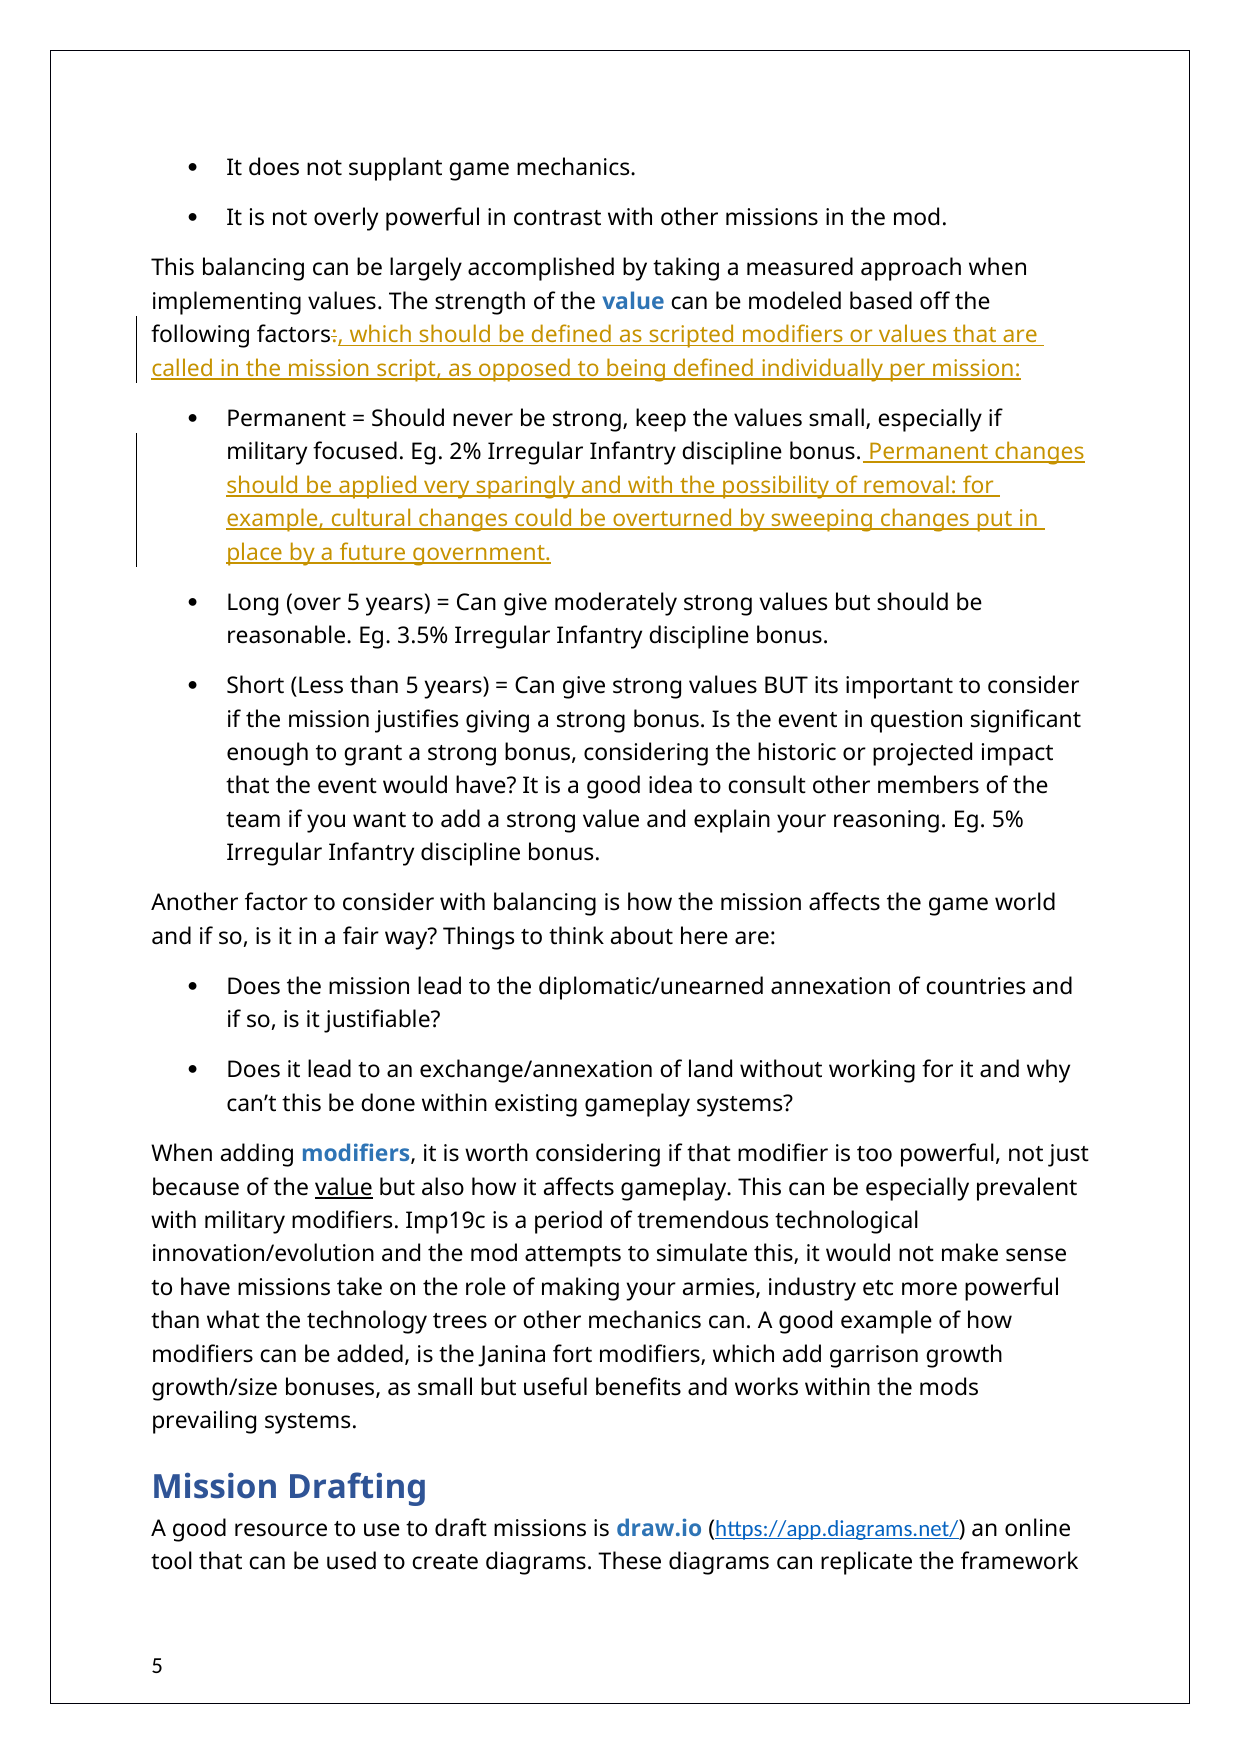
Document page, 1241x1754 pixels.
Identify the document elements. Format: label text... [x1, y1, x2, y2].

text This balancing can be largely accomplished by taking a measured approach when implementing values. The strength of the value can be modeled based off the following factors, which should be defined as scripted modifiers or values that are called in the mission script, as opposed to being defined individually per mission: [151, 251, 1089, 383]
list Long (over 5 years) = Can give moderately strong values but should be reasonable. Eg. 3.5% Irregular Infantry discipline bonus. [188, 586, 1089, 650]
text Another factor to consider with balancing is how the mission affects the game world and if so, is it in a fair way? Things to think about here are: [151, 886, 1089, 951]
text A good resource to use to draft missions is draw.io (https://app.diagrams.net/) an online tool that can be used to create diagrams. These diagrams can replicate the framework [151, 1511, 1089, 1576]
list Does the mission lead to the diplomatic/unearned annexation of countries and if so, is it justifiable? [188, 970, 1089, 1034]
list It is not overly powerful in contrast with other missions in the mod. [188, 201, 1089, 232]
list Permanent = Should never be strong, keep the values small, especially if military focused. Eg. 2% Irregular Infantry discipline bonus. Permanent changes should be applied very sparingly and with the possibility of removal: for example, cultural changes could be overturned by sweeping changes put in place by a future government. [188, 402, 1089, 567]
subtitle Mission Drafting [151, 1463, 1089, 1508]
list Does it lead to an exchange/annexation of land without working for it and why can’t this be done within existing gameplay systems? [188, 1053, 1089, 1118]
text When adding modifiers, it is worth considering if that modifier is too powerful, not just because of the value but also how it affects gameplay. This can be especially prevalent with military modifiers. Imp19c is a period of tremendous technological innovation/evolution and the mod attempts to simulate this, it would not make sense to have missions take on the role of making your armies, industry etc more powerful than what the technology trees or other mechanics can. A good example of how modifiers can be added, is the Janina fort modifiers, which add garrison growth growth/size bonuses, as small but useful benefits and works within the mods prevailing systems. [151, 1137, 1089, 1436]
list It does not supplant game mechanics. [188, 151, 1089, 182]
list Short (Less than 5 years) = Can give strong values BUT its important to consider if the mission justifies giving a strong bonus. Is the event in question significant enough to grant a strong bonus, considering the historic or projected impact that the event would have? It is a good idea to consult other members of the team if you want to add a strong value and explain your reasoning. Eg. 5% Irregular Infantry discipline bonus. [188, 669, 1089, 867]
